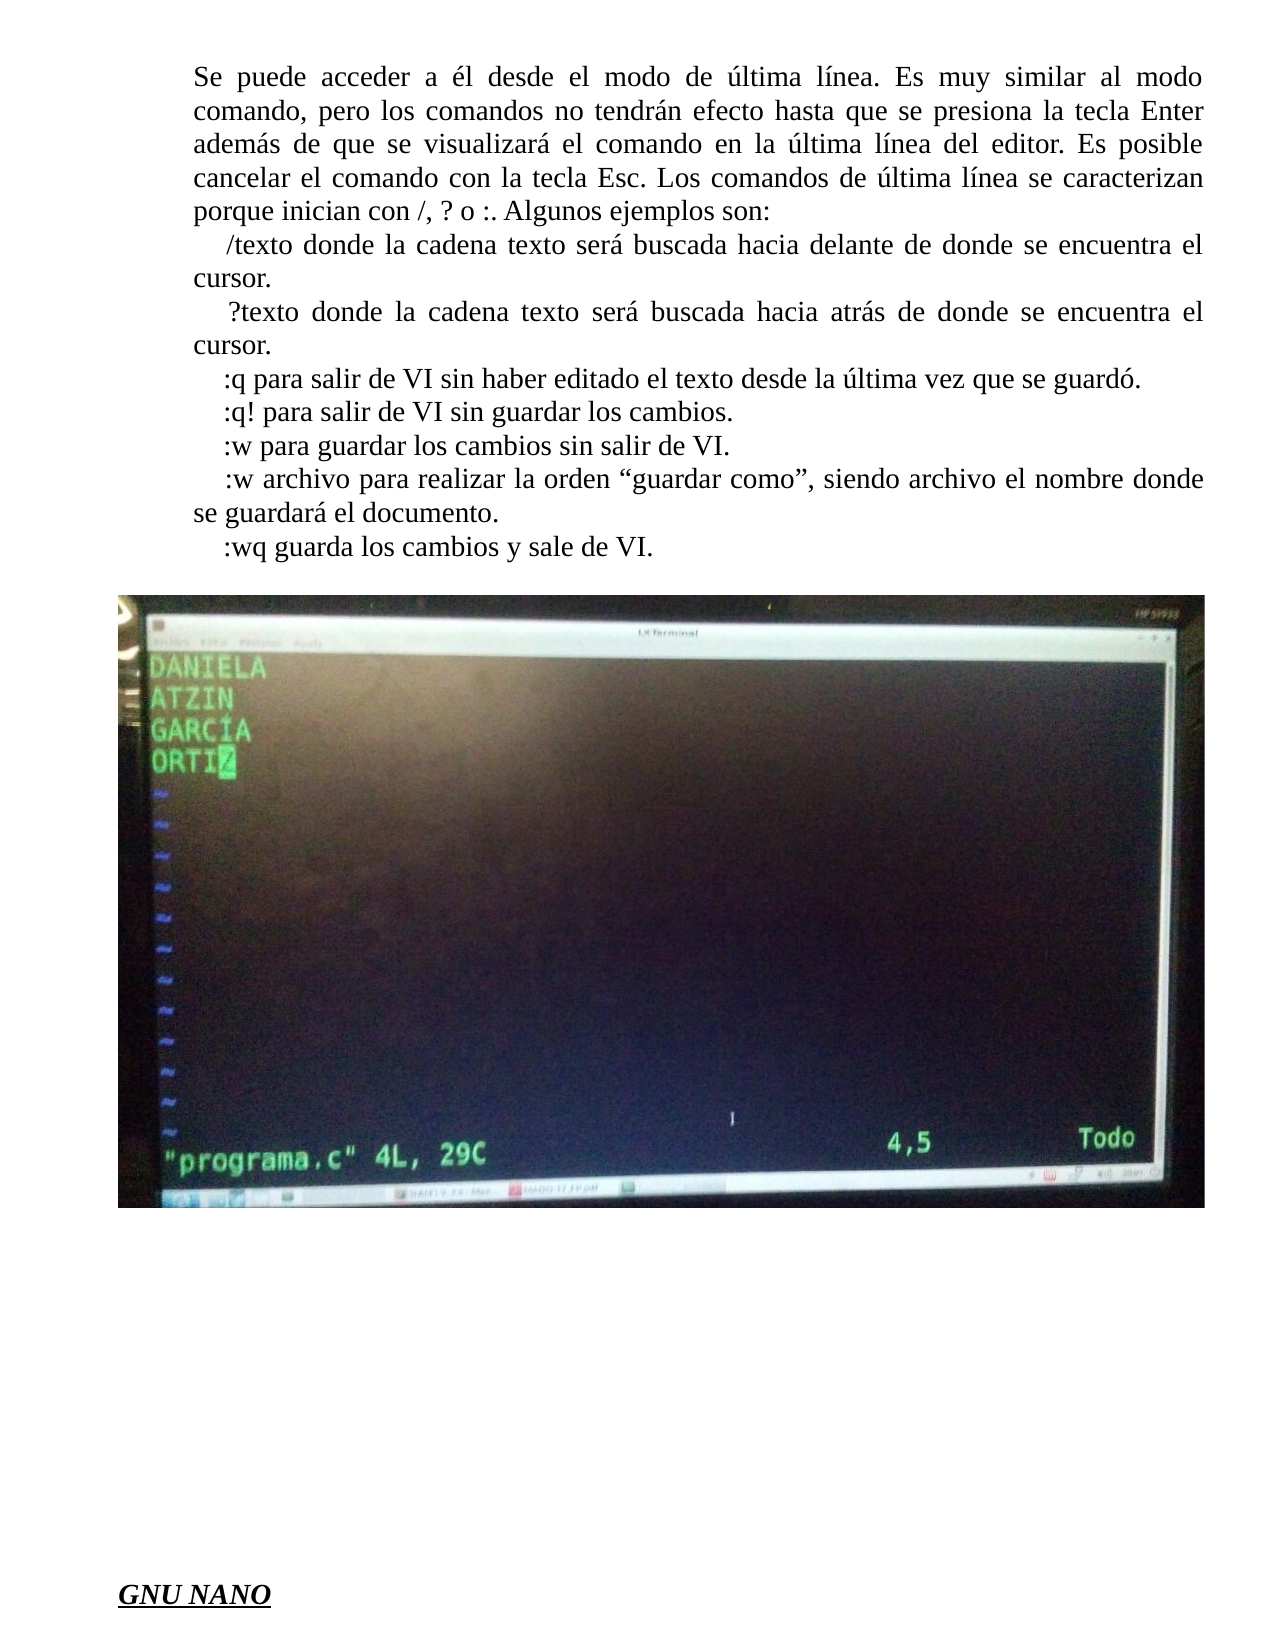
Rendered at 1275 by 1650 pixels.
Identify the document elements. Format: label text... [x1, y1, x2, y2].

text  :q! para salir de VI sin guardar los cambios. [193, 394, 1205, 428]
text  :w para guardar los cambios sin salir de VI. [193, 428, 1205, 462]
text  :w archivo para realizar la orden “guardar como”, siendo archivo el nombre donde se guardará el documento. [193, 462, 1205, 529]
text  /texto donde la cadena texto será buscada hacia delante de donde se encuentra el cursor. [193, 227, 1205, 294]
text  ?texto donde la cadena texto será buscada hacia atrás de donde se encuentra el cursor. [193, 294, 1205, 361]
text  :wq guarda los cambios y sale de VI. [193, 529, 1205, 562]
text GNU NANO [118, 1577, 1205, 1610]
text  :q para salir de VI sin haber editado el texto desde la última vez que se guardó. [193, 361, 1205, 394]
text Se puede acceder a él desde el modo de última línea. Es muy similar al modo comando, pero los comandos no tendrán efecto hasta que se presiona la tecla Enter además de que se visualizará el comando en la última línea del editor. Es posible cancelar el comando con la tecla Esc. Los comandos de última línea se caracterizan porque inician con /, ? o :. Algunos ejemplos son: [193, 59, 1205, 227]
